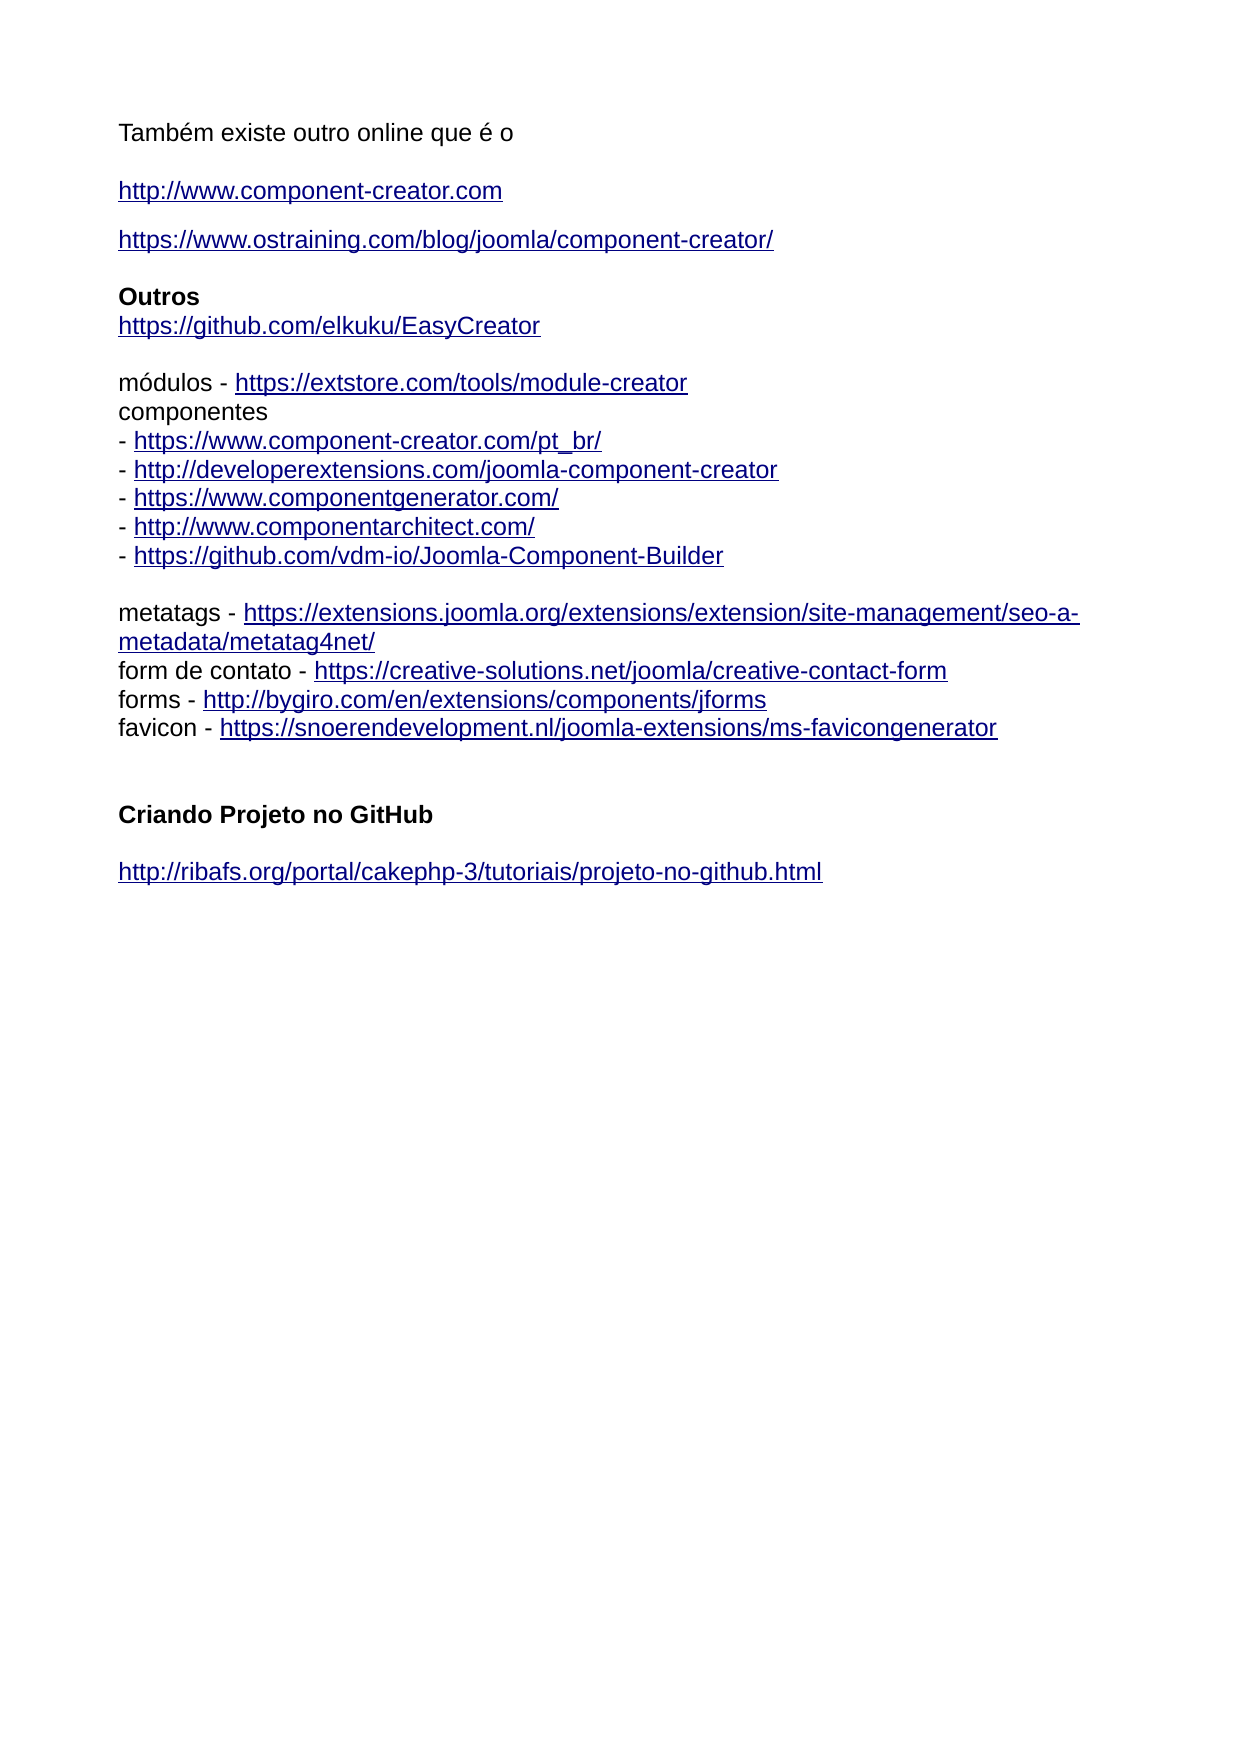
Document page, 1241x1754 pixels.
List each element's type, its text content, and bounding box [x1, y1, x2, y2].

text módulos - https://extstore.com/tools/module-creator [118, 368, 1122, 397]
text - http://developerextensions.com/joomla-component-creator [118, 455, 1122, 483]
text https://www.ostraining.com/blog/joomla/component-creator/ [118, 225, 1122, 253]
text http://www.component-creator.com [118, 176, 1122, 204]
text - http://www.componentarchitect.com/ [118, 512, 1122, 541]
text form de contato - https://creative-solutions.net/joomla/creative-contact-form [118, 656, 1122, 685]
text Outros [118, 282, 1122, 311]
text favicon - https://snoerendevelopment.nl/joomla-extensions/ms-favicongenerator [118, 713, 1122, 742]
text - https://www.componentgenerator.com/ [118, 483, 1122, 512]
text - https://www.component-creator.com/pt_br/ [118, 426, 1122, 455]
text componentes [118, 397, 1122, 426]
text Também existe outro online que é o [118, 118, 1122, 147]
text forms - http://bygiro.com/en/extensions/components/jforms [118, 685, 1122, 713]
text - https://github.com/vdm-io/Joomla-Component-Builder [118, 541, 1122, 570]
text Criando Projeto no GitHub [118, 800, 1122, 828]
text http://ribafs.org/portal/cakephp-3/tutoriais/projeto-no-github.html [118, 857, 1122, 886]
text https://github.com/elkuku/EasyCreator [118, 311, 1122, 340]
text metatags - https://extensions.joomla.org/extensions/extension/site-management/seo-a-metadata/metatag4net/ [118, 598, 1122, 656]
